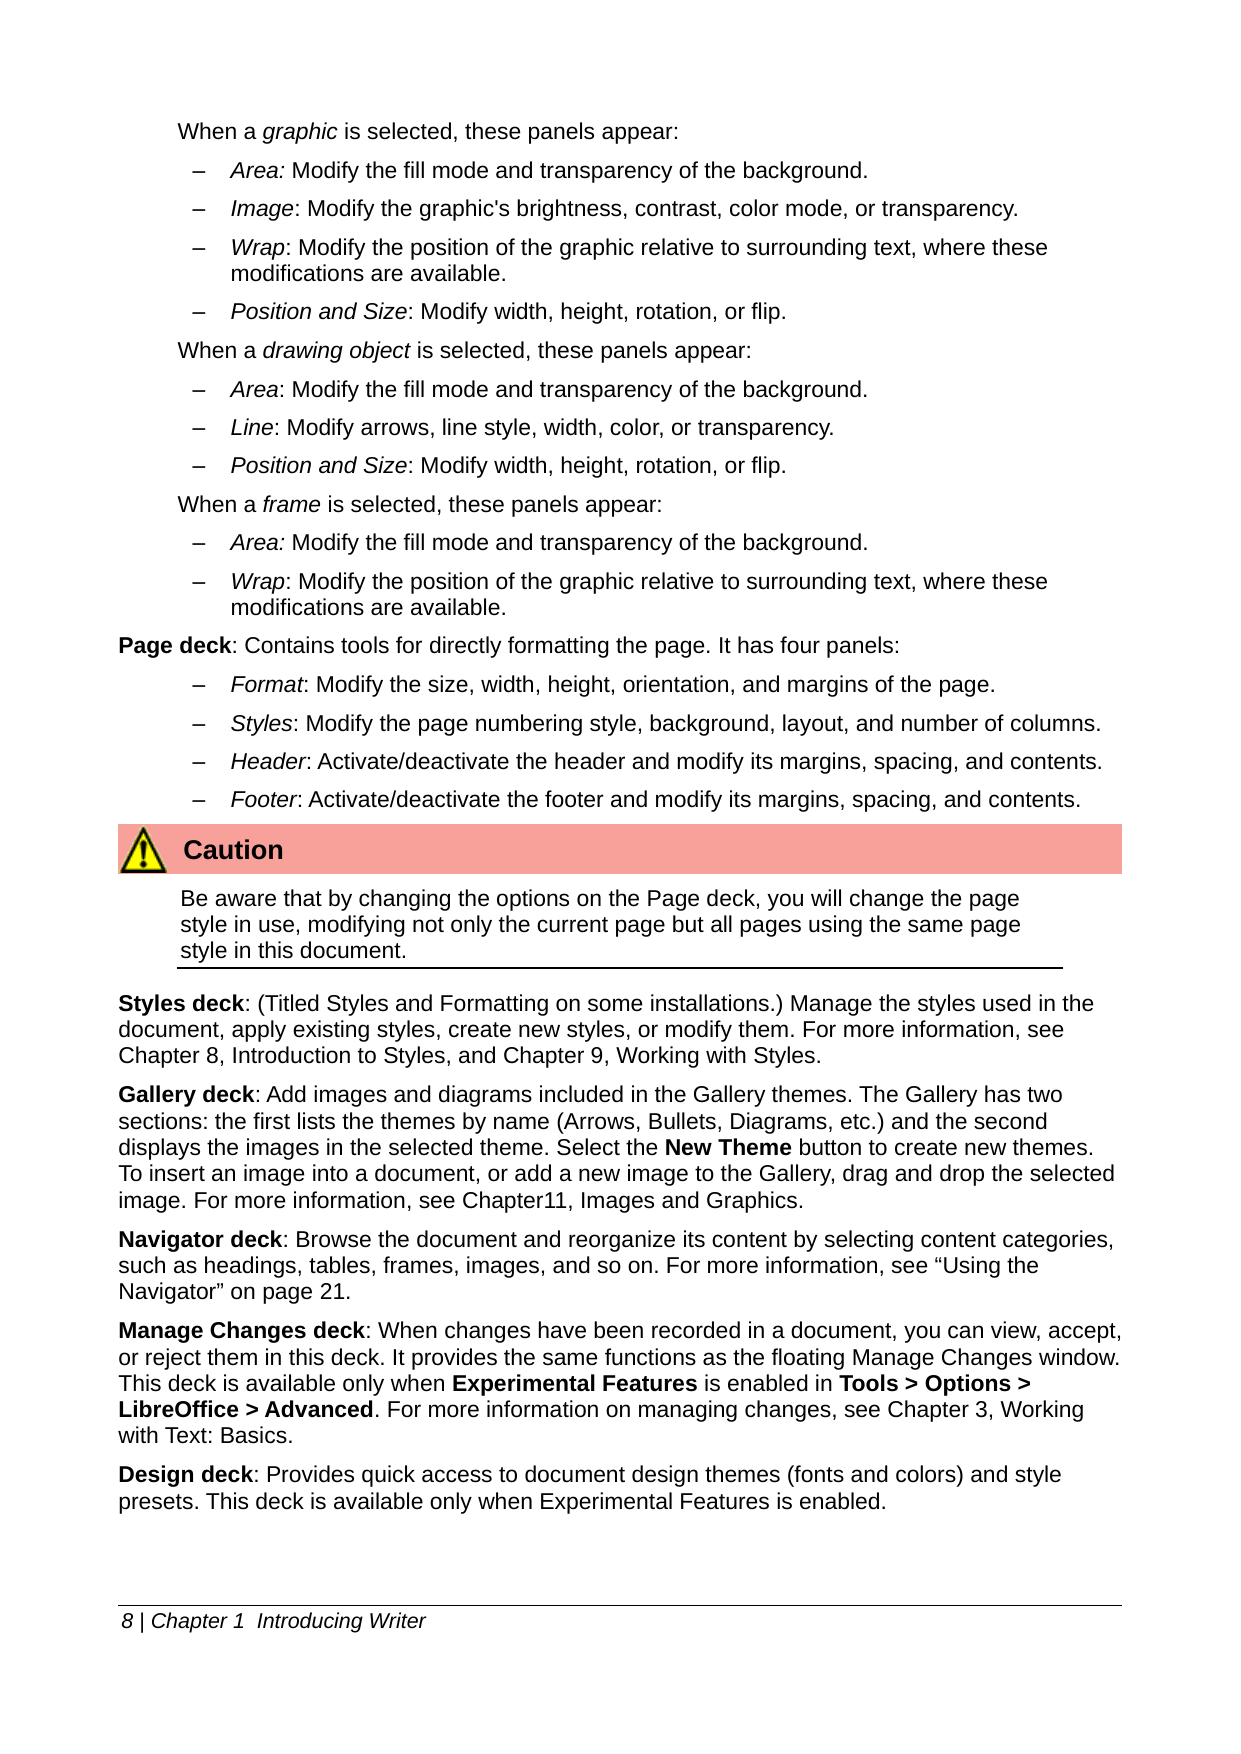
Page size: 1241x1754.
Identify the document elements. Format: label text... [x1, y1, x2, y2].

list Image: Modify the graphic's brightness, contrast, color mode, or transparency. [192, 195, 1122, 222]
text Be aware that by changing the options on the Page deck, you will change the page style in use, modifying not only the current page but all pages using the same page style in this document. [177, 881, 1063, 967]
subtitle Caution [118, 824, 1122, 874]
list Position and Size: Modify width, height, rotation, or flip. [192, 298, 1122, 325]
list Area: Modify the fill mode and transparency of the background. [192, 376, 1122, 402]
text Gallery deck: Add images and diagrams included in the Gallery themes. The Gallery has two sections: the first lists the themes by name (Arrows, Bullets, Diagrams, etc.) and the second displays the images in the selected theme. Select the New Theme button to create new themes. To insert an image into a document, or add a new image to the Gallery, drag and drop the selected image. For more information, see Chapter11, Images and Graphics. [118, 1081, 1122, 1213]
list Footer: Activate/deactivate the footer and modify its margins, spacing, and contents. [192, 786, 1122, 813]
text Page deck: Contains tools for directly formatting the page. It has four panels: [118, 632, 1122, 659]
list Wrap: Modify the position of the graphic relative to surrounding text, where these modifications are available. [192, 568, 1122, 620]
text When a graphic is selected, these panels appear: [177, 118, 1122, 144]
text Navigator deck: Browse the document and reorganize its content by selecting content categories, such as headings, tables, frames, images, and so on. For more information, see “Using the Navigator” on page 21. [118, 1226, 1122, 1304]
list Wrap: Modify the position of the graphic relative to surrounding text, where these modifications are available. [192, 234, 1122, 286]
list Area: Modify the fill mode and transparency of the background. [192, 157, 1122, 183]
text When a drawing object is selected, these panels appear: [177, 337, 1122, 363]
list Area: Modify the fill mode and transparency of the background. [192, 529, 1122, 556]
list Line: Modify arrows, line style, width, color, or transparency. [192, 414, 1122, 440]
text When a frame is selected, these panels appear: [177, 491, 1122, 517]
picture [119, 825, 167, 873]
list Header: Activate/deactivate the header and modify its margins, spacing, and contents. [192, 748, 1122, 774]
list Format: Modify the size, width, height, orientation, and margins of the page. [192, 671, 1122, 698]
text Manage Changes deck: When changes have been recorded in a document, you can view, accept, or reject them in this deck. It provides the same functions as the floating Manage Changes window. This deck is available only when Experimental Features is enabled in Tools > Options > LibreOffice > Advanced. For more information on managing changes, see Chapter 3, Working with Text: Basics. [118, 1317, 1122, 1449]
list Position and Size: Modify width, height, rotation, or flip. [192, 452, 1122, 478]
list Styles: Modify the page numbering style, background, layout, and number of columns. [192, 709, 1122, 736]
text Design deck: Provides quick access to document design themes (fonts and colors) and style presets. This deck is available only when Experimental Features is enabled. [118, 1461, 1122, 1514]
text Styles deck: (Titled Styles and Formatting on some installations.) Manage the styles used in the document, apply existing styles, create new styles, or modify them. For more information, see Chapter 8, Introduction to Styles, and Chapter 9, Working with Styles. [118, 990, 1122, 1069]
